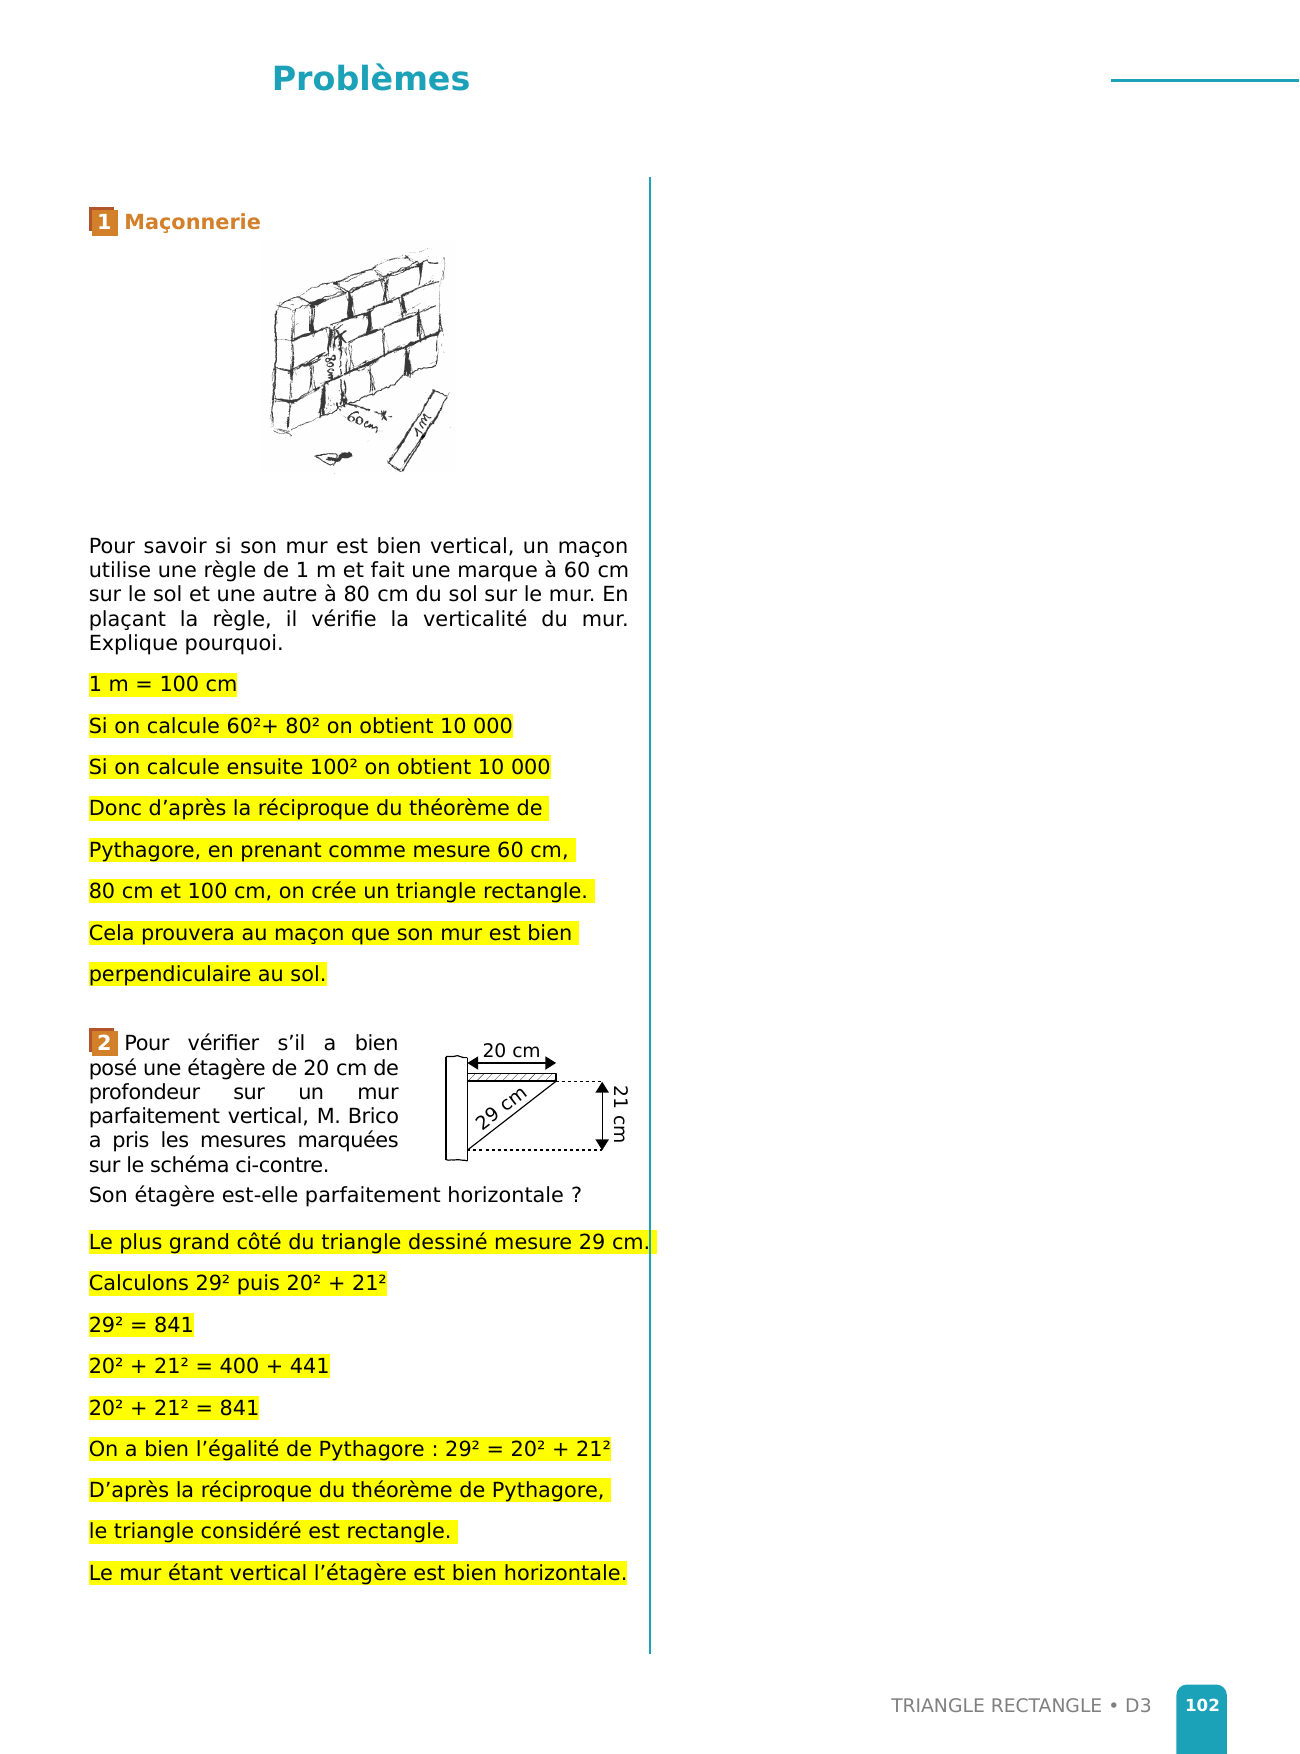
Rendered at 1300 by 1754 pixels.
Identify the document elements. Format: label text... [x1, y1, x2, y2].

list Si on calcule 60²+ 80² on obtient 10 000 [88, 697, 629, 738]
list Donc d’après la réciproque du théorème de Pythagore, en prenant comme mesure 60 cm, 80 cm et 100 cm, on crée un triangle rectangle. Cela prouvera au maçon que son mur est bien perpendiculaire au sol. [88, 779, 629, 986]
subtitle Son étagère est‑elle parfaitement horizontale ? [88, 1183, 629, 1207]
list 1 m = 100 cm [88, 655, 629, 697]
text Le plus grand côté du triangle dessiné mesure 29 cm. [88, 1213, 649, 1254]
text Calculons 29² puis 20² + 21² [88, 1254, 629, 1296]
subtitle Pour vérifier s’il a bien posé une étagère de 20 cm de profondeur sur un mur parfaitement vertical, M. Brico a pris les mesures marquées sur le schéma ci-contre. [88, 1027, 399, 1177]
text 20² + 21² = 400 + 441 [88, 1337, 629, 1378]
picture [259, 240, 458, 474]
text 29² = 841 [88, 1296, 629, 1337]
subtitle Maçonnerie [114, 207, 629, 235]
text D’après la réciproque du théorème de Pythagore, le triangle considéré est rectangle. [88, 1461, 629, 1544]
list Si on calcule ensuite 100² on obtient 10 000 [88, 738, 629, 779]
text Le mur étant vertical l’étagère est bien horizontale. [88, 1544, 629, 1585]
text 20² + 21² = 841 On a bien l’égalité de Pythagore : 29² = 20² + 21² [88, 1378, 629, 1461]
text Pour savoir si son mur est bien vertical, un maçon utilise une règle de 1 m et fait une marque à 60 cm sur le sol et une autre à 80 cm du sol sur le mur. En plaçant la règle, il vérifie la verticalité du mur. Explique pourquoi. [88, 534, 629, 655]
